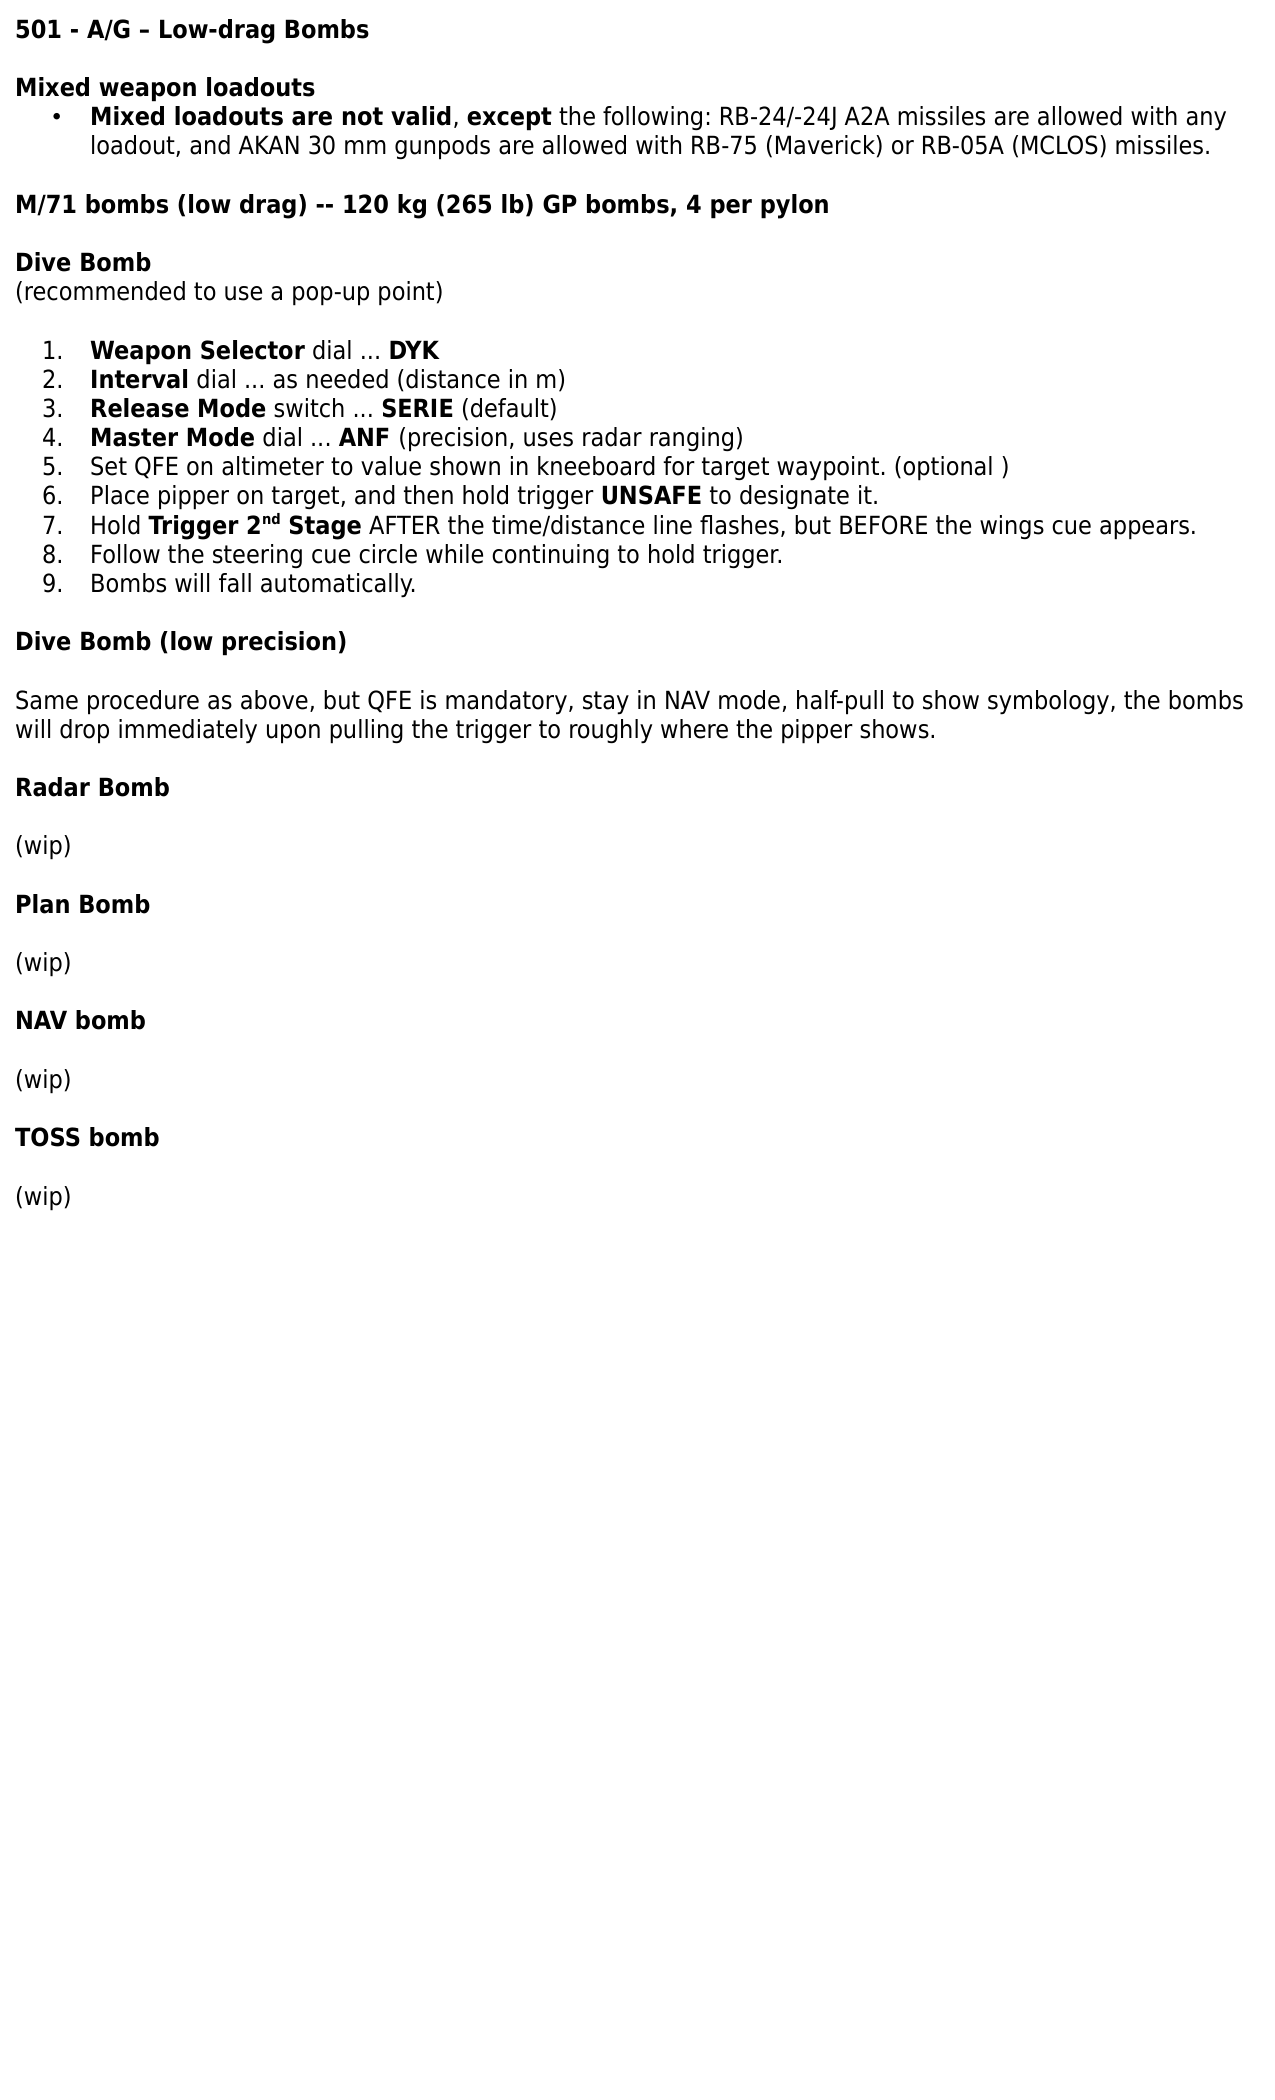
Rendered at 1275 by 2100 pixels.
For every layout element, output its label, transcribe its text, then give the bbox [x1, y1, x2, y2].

list Release Mode switch ... SERIE (default) [52, 394, 1260, 423]
text (wip) [15, 1182, 1260, 1211]
text NAV bomb [15, 1007, 1260, 1036]
list Place pipper on target, and then hold trigger UNSAFE to designate it. [52, 482, 1260, 511]
text (wip) [15, 948, 1260, 977]
list Set QFE on altimeter to value shown in kneeboard for target waypoint. (optional ) [52, 452, 1260, 482]
list Weapon Selector dial ... DYK [52, 336, 1260, 365]
text Radar Bomb [15, 773, 1260, 802]
text (wip) [15, 832, 1260, 861]
text Plan Bomb [15, 890, 1260, 919]
list Master Mode dial ... ANF (precision, uses radar ranging) [52, 423, 1260, 452]
list Follow the steering cue circle while continuing to hold trigger. [52, 540, 1260, 569]
list Hold Trigger 2nd Stage AFTER the time/distance line flashes, but BEFORE the wings cue appears. [52, 511, 1260, 540]
text Dive Bomb (low precision) [15, 627, 1260, 657]
list Mixed loadouts are not valid, except the following: RB-24/-24J A2A missiles are allowed with any loadout, and AKAN 30 mm gunpods are allowed with RB-75 (Maverick) or RB-05A (MCLOS) missiles. [52, 102, 1260, 161]
text Dive Bomb [15, 248, 1260, 277]
text 501 - A/G – Low-drag Bombs [15, 15, 1260, 44]
text (wip) [15, 1065, 1260, 1094]
text TOSS bomb [15, 1123, 1260, 1152]
text (recommended to use a pop-up point) [15, 277, 1260, 307]
text M/71 bombs (low drag) -- 120 kg (265 lb) GP bombs, 4 per pylon [15, 190, 1260, 219]
text Mixed weapon loadouts [15, 73, 1260, 102]
text Same procedure as above, but QFE is mandatory, stay in NAV mode, half-pull to show symbology, the bombs will drop immediately upon pulling the trigger to roughly where the pipper shows. [15, 686, 1260, 744]
list Interval dial ... as needed (distance in m) [52, 365, 1260, 394]
list Bombs will fall automatically. [52, 569, 1260, 598]
